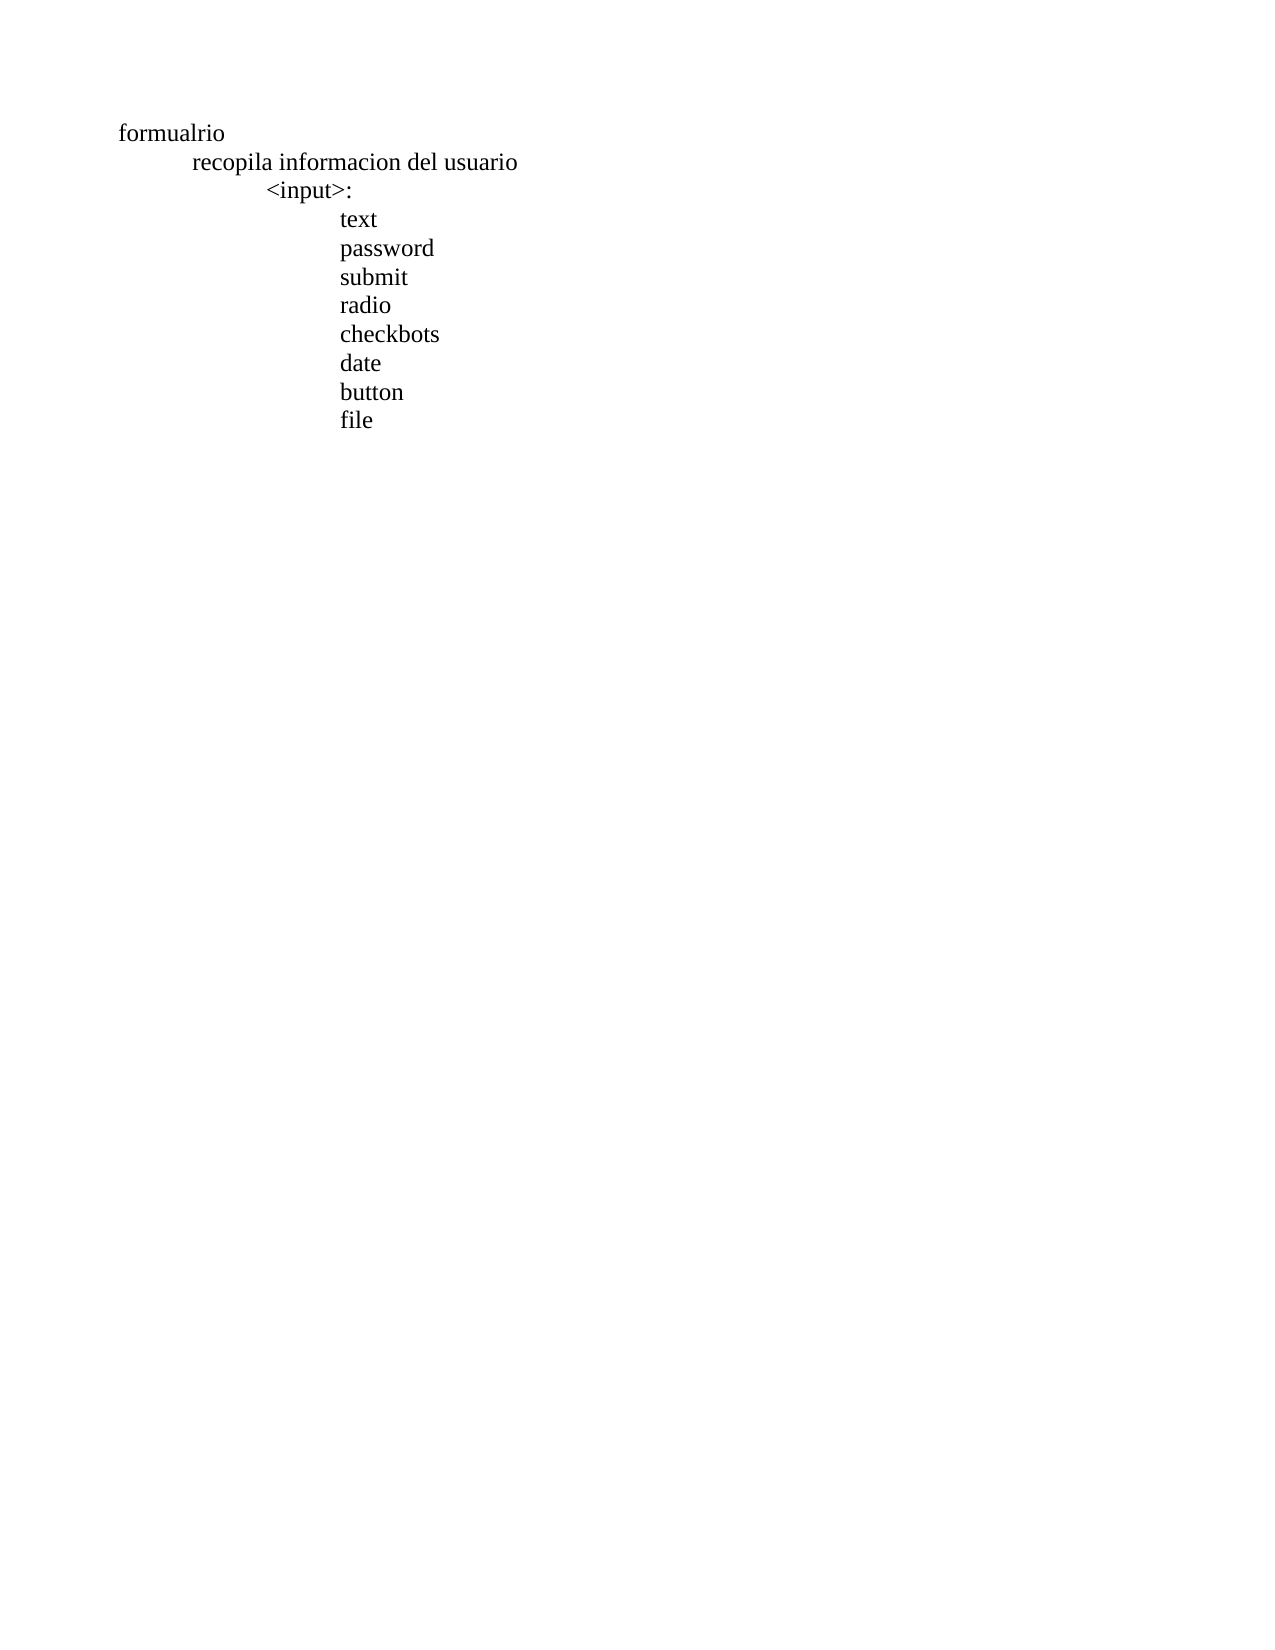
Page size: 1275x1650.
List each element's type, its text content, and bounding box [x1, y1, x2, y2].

text checkbots [118, 319, 1157, 348]
text radio [118, 291, 1157, 319]
text text [118, 204, 1157, 233]
text recopila informacion del usuario [118, 147, 1157, 176]
text password [118, 233, 1157, 262]
text button [118, 377, 1157, 406]
text <input>: [118, 176, 1157, 204]
text formualrio [118, 118, 1157, 147]
text submit [118, 262, 1157, 291]
text file [118, 406, 1157, 434]
text date [118, 348, 1157, 377]
